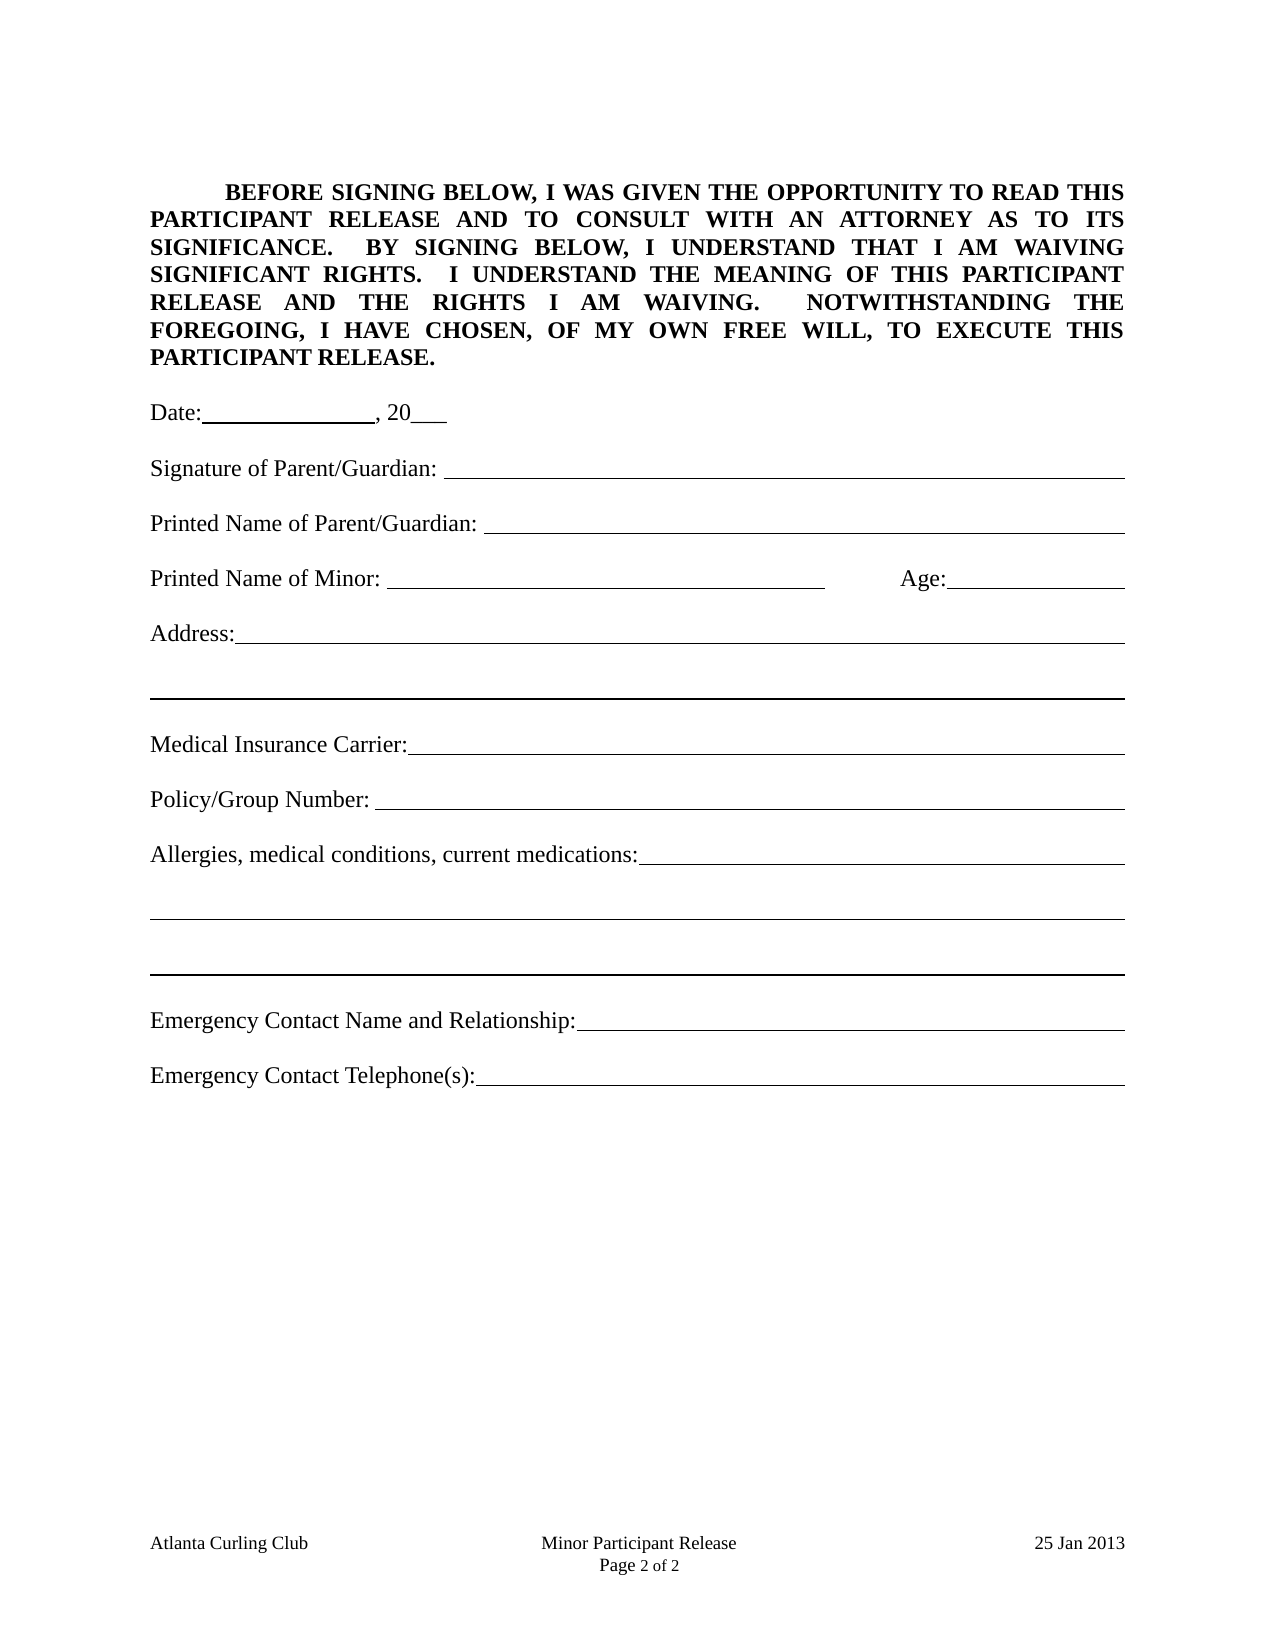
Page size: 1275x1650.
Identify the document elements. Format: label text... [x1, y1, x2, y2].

text Address: [150, 619, 1125, 647]
text Printed Name of Minor: Age: [150, 564, 1125, 592]
text Allergies, medical conditions, current medications: [150, 840, 1125, 868]
text Printed Name of Parent/Guardian: [150, 509, 1125, 536]
text Emergency Contact Telephone(s): [150, 1061, 1125, 1088]
text Date: , 20___ [150, 398, 1125, 426]
text BEFORE SIGNING BELOW, I WAS GIVEN THE OPPORTUNITY TO READ THIS PARTICIPANT RELEASE AND TO CONSULT WITH AN ATTORNEY AS TO ITS SIGNIFICANCE. BY SIGNING BELOW, I UNDERSTAND THAT I AM WAIVING SIGNIFICANT RIGHTS. I UNDERSTAND THE MEANING OF THIS PARTICIPANT RELEASE AND THE RIGHTS I AM WAIVING. NOTWITHSTANDING THE FOREGOING, I HAVE CHOSEN, OF MY OWN FREE WILL, TO EXECUTE THIS PARTICIPANT RELEASE. [150, 178, 1125, 371]
text Medical Insurance Carrier: [150, 730, 1125, 757]
text Policy/Group Number: [150, 785, 1125, 812]
text Signature of Parent/Guardian: [150, 454, 1125, 481]
text Emergency Contact Name and Relationship: [150, 1006, 1125, 1033]
